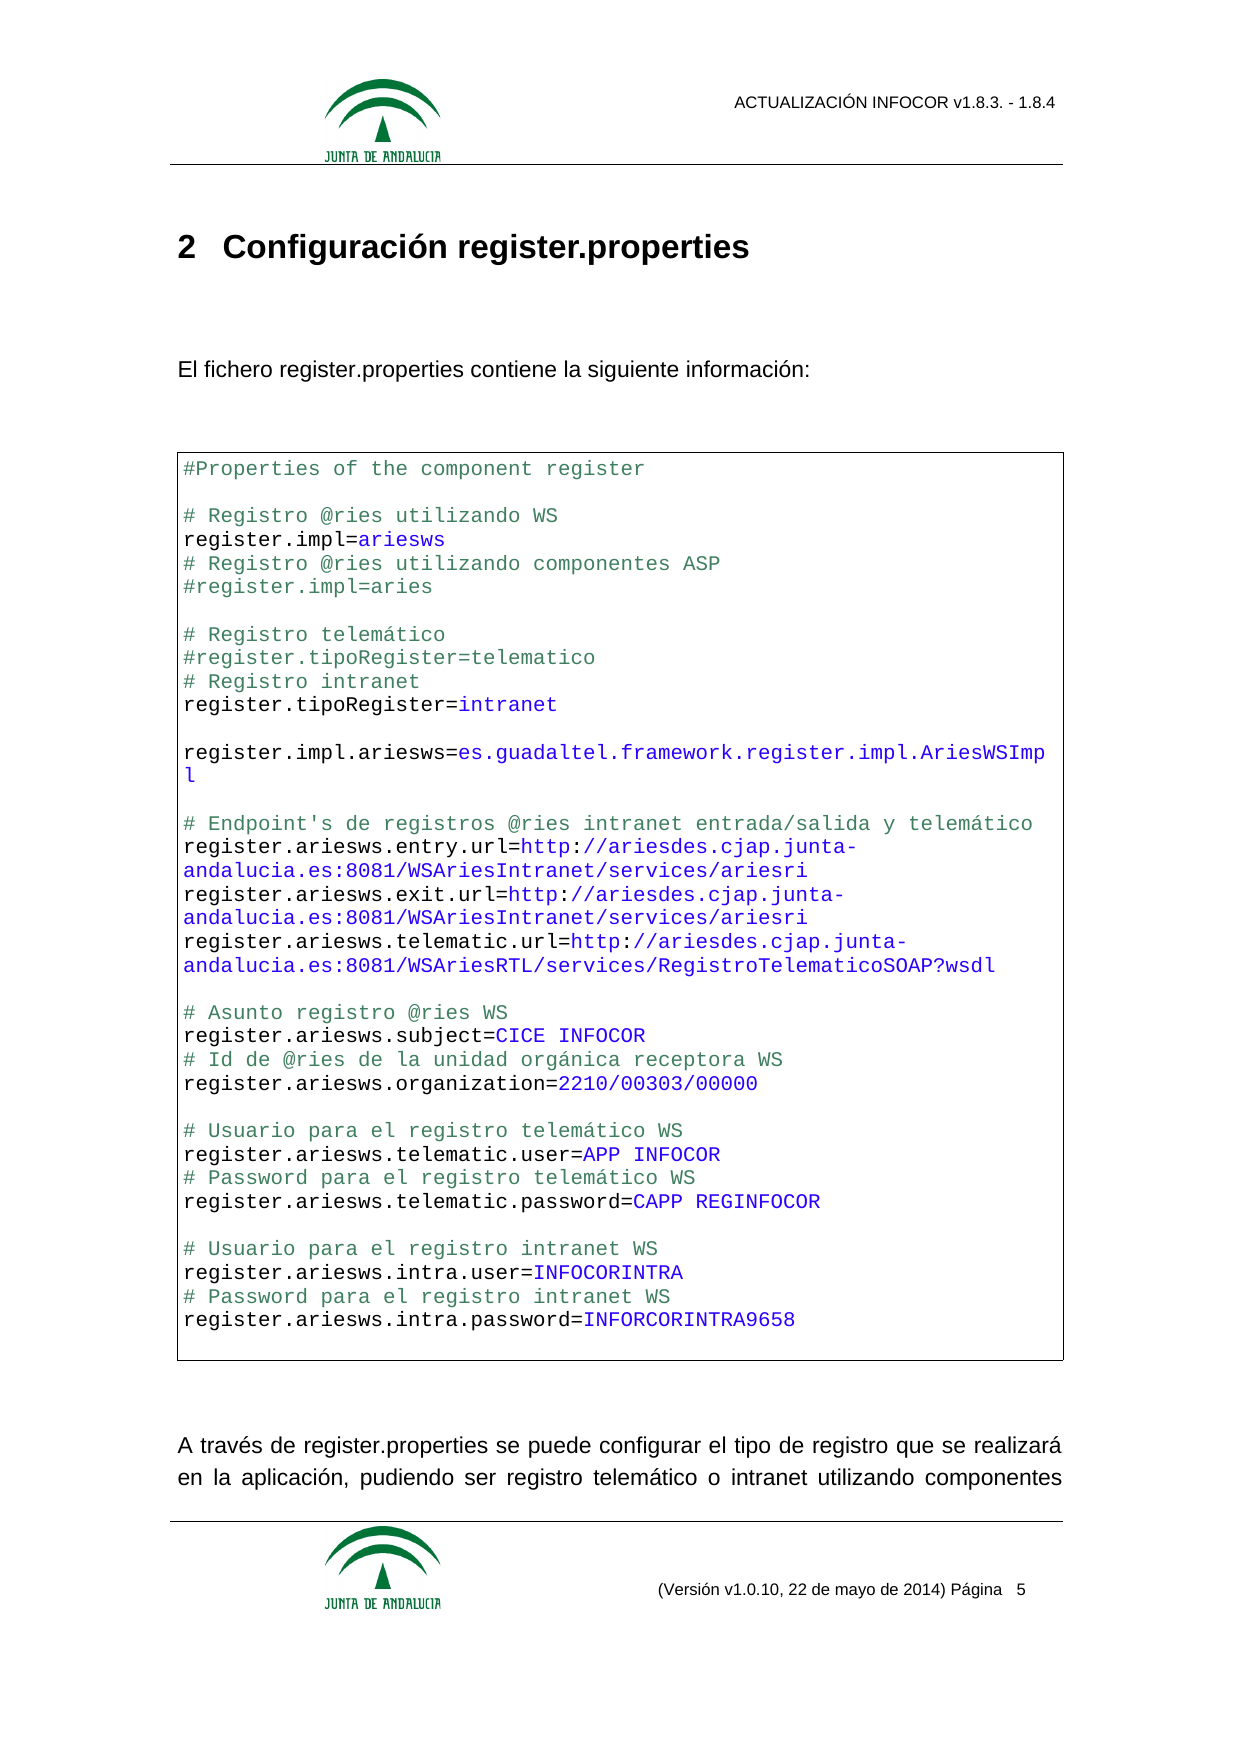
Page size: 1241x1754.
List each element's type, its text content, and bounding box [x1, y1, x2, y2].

table_header #Properties of the component register # Registro @ries utilizando WS register.impl=ariesws # Registro @ries utilizando componentes ASP #register.impl=aries # Registro telemático #register.tipoRegister=telematico # Registro intranet register.tipoRegister=intranet register.impl.ariesws=es.guadaltel.framework.register.impl.AriesWSImpl # Endpoint's de registros @ries intranet entrada/salida y telemático register.ariesws.entry.url=http://ariesdes.cjap.junta-andalucia.es:8081/WSAriesIntranet/services/ariesri register.ariesws.exit.url=http://ariesdes.cjap.junta-andalucia.es:8081/WSAriesIntranet/services/ariesri register.ariesws.telematic.url=http://ariesdes.cjap.junta-andalucia.es:8081/WSAriesRTL/services/RegistroTelematicoSOAP?wsdl # Asunto registro @ries WS register.ariesws.subject=CICE INFOCOR # Id de @ries de la unidad orgánica receptora WS register.ariesws.organization=2210/00303/00000 # Usuario para el registro telemático WS register.ariesws.telematic.user=APP INFOCOR # Password para el registro telemático WS register.ariesws.telematic.password=CAPP REGINFOCOR # Usuario para el registro intranet WS register.ariesws.intra.user=INFOCORINTRA # Password para el registro intranet WS register.ariesws.intra.password=INFORCORINTRA9658 [178, 453, 1063, 1360]
text A través de register.properties se puede configurar el tipo de registro que se realizará en la aplicación, pudiendo ser registro telemático o intranet utilizando componentes [177, 1429, 1063, 1491]
subtitle Configuración register.properties [177, 233, 1063, 265]
text El fichero register.properties contiene la siguiente información: [177, 352, 1063, 383]
picture [324, 1526, 441, 1609]
picture [324, 79, 441, 162]
